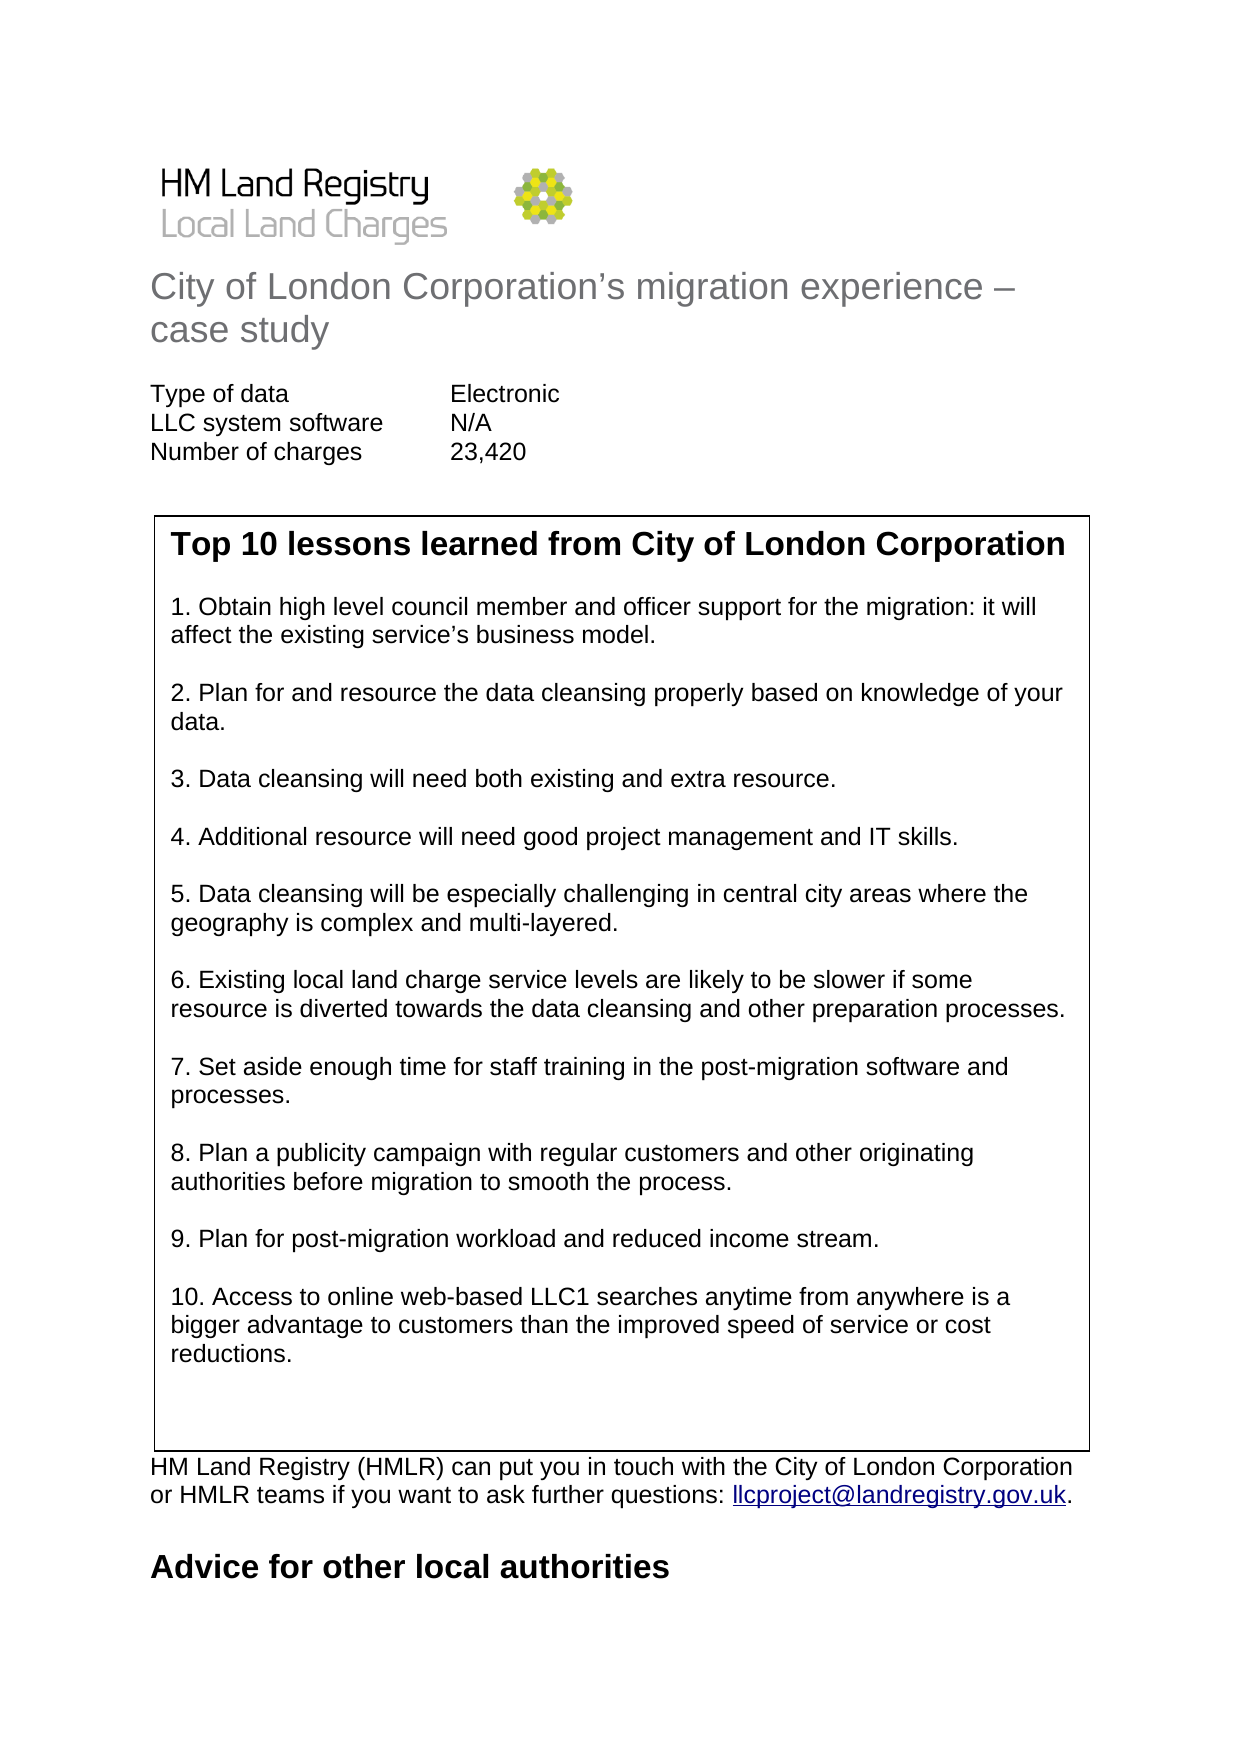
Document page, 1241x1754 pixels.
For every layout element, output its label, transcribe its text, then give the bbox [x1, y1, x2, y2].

text LLC system software N/A [150, 408, 1090, 437]
text 6. Existing local land charge service levels are likely to be slower if some resource is diverted towards the data cleansing and other preparation processes. [170, 965, 1074, 1023]
text Type of data Electronic [150, 379, 1090, 408]
text 2. Plan for and resource the data cleansing properly based on knowledge of your data. [170, 678, 1074, 735]
text 8. Plan a publicity campaign with regular customers and other originating authorities before migration to smooth the process. [170, 1138, 1074, 1195]
text 10. Access to online web-based LLC1 searches anytime from anywhere is a bigger advantage to customers than the improved speed of service or cost reductions. [170, 1282, 1074, 1368]
text 9. Plan for post-migration workload and reduced income stream. [170, 1224, 1074, 1253]
text Number of charges 23,420 [150, 437, 1090, 466]
text 1. Obtain high level council member and officer support for the migration: it will affect the existing service’s business model. [170, 592, 1074, 649]
text 3. Data cleansing will need both existing and extra resource. [170, 764, 1074, 793]
text Advice for other local authorities [150, 1547, 1090, 1586]
text 5. Data cleansing will be especially challenging in central city areas where the geography is complex and multi-layered. [170, 879, 1074, 937]
text Top 10 lessons learned from City of London Corporation [170, 524, 1074, 563]
text HM Land Registry (HMLR) can put you in touch with the City of London Corporation or HMLR teams if you want to ask further questions: llcproject@landregistry.gov.uk. [150, 522, 1090, 1509]
text 4. Additional resource will need good project management and IT skills. [170, 822, 1074, 850]
text 7. Set aside enough time for staff training in the post-migration software and processes. [170, 1052, 1074, 1109]
text City of London Corporation’s migration experience – case study [150, 264, 1090, 351]
